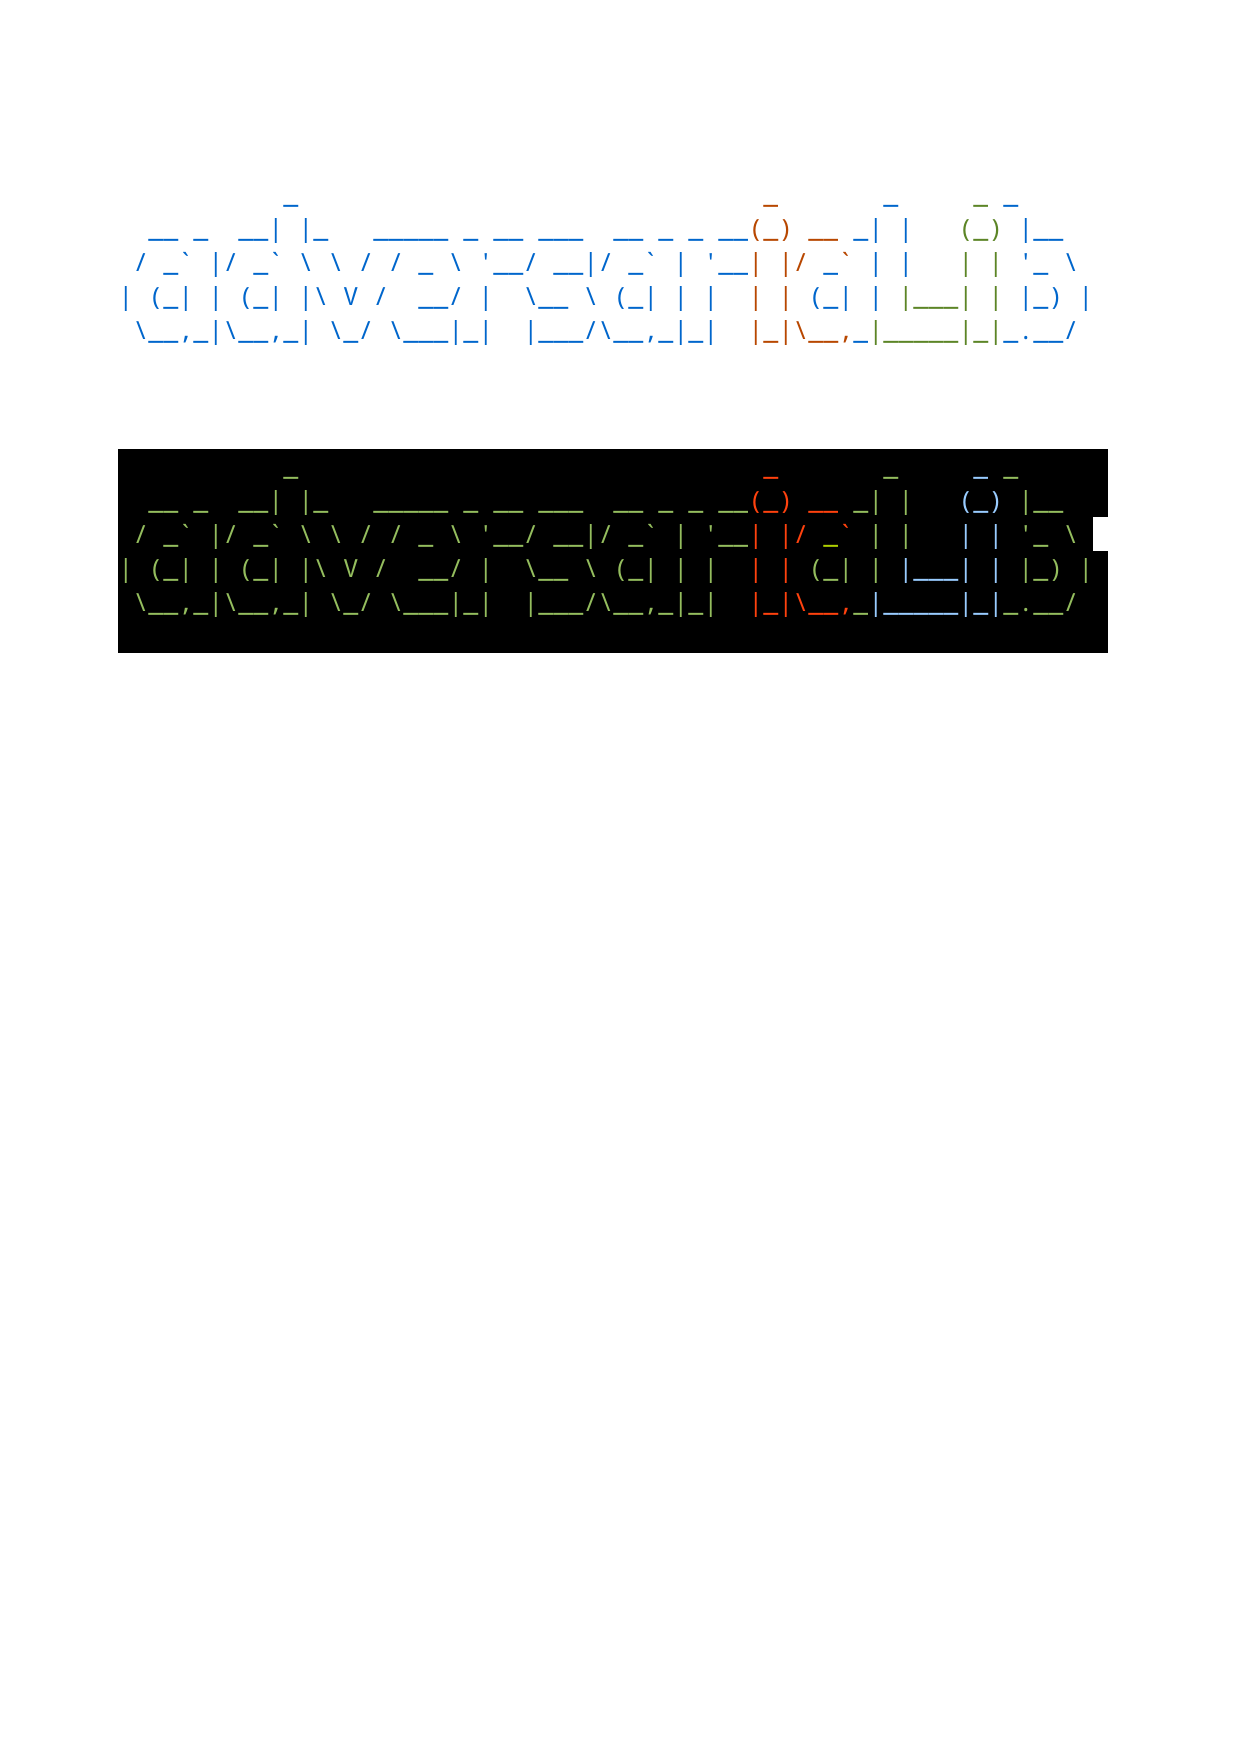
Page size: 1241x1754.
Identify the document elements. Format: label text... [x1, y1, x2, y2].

text \__,_|\__,_| \_/ \___|_| |___/\__,_|_| |_|\__,_|_____|_|_.__/ [118, 313, 1122, 347]
text \__,_|\__,_| \_/ \___|_| |___/\__,_|_| |_|\__,_|_____|_|_.__/ [118, 585, 1122, 619]
text _ _ _ _ _ [118, 449, 1122, 483]
text / _` |/ _` \ \ / / _ \ '__/ __|/ _` | '__| |/ _` | | | | '_ \ [118, 244, 1122, 278]
text __ _ __| |_ _____ _ __ ___ __ _ _ __(_) __ _| | (_) |__ [118, 210, 1122, 244]
text | (_| | (_| |\ V / __/ | \__ \ (_| | | | | (_| | |___| | |_) | [118, 551, 1122, 585]
text | (_| | (_| |\ V / __/ | \__ \ (_| | | | | (_| | |___| | |_) | [118, 278, 1122, 313]
text / _` |/ _` \ \ / / _ \ '__/ __|/ _` | '__| |/ _` | | | | '_ \ [118, 517, 1122, 551]
text __ _ __| |_ _____ _ __ ___ __ _ _ __(_) __ _| | (_) |__ [118, 483, 1122, 517]
text _ _ _ _ _ [118, 176, 1122, 210]
